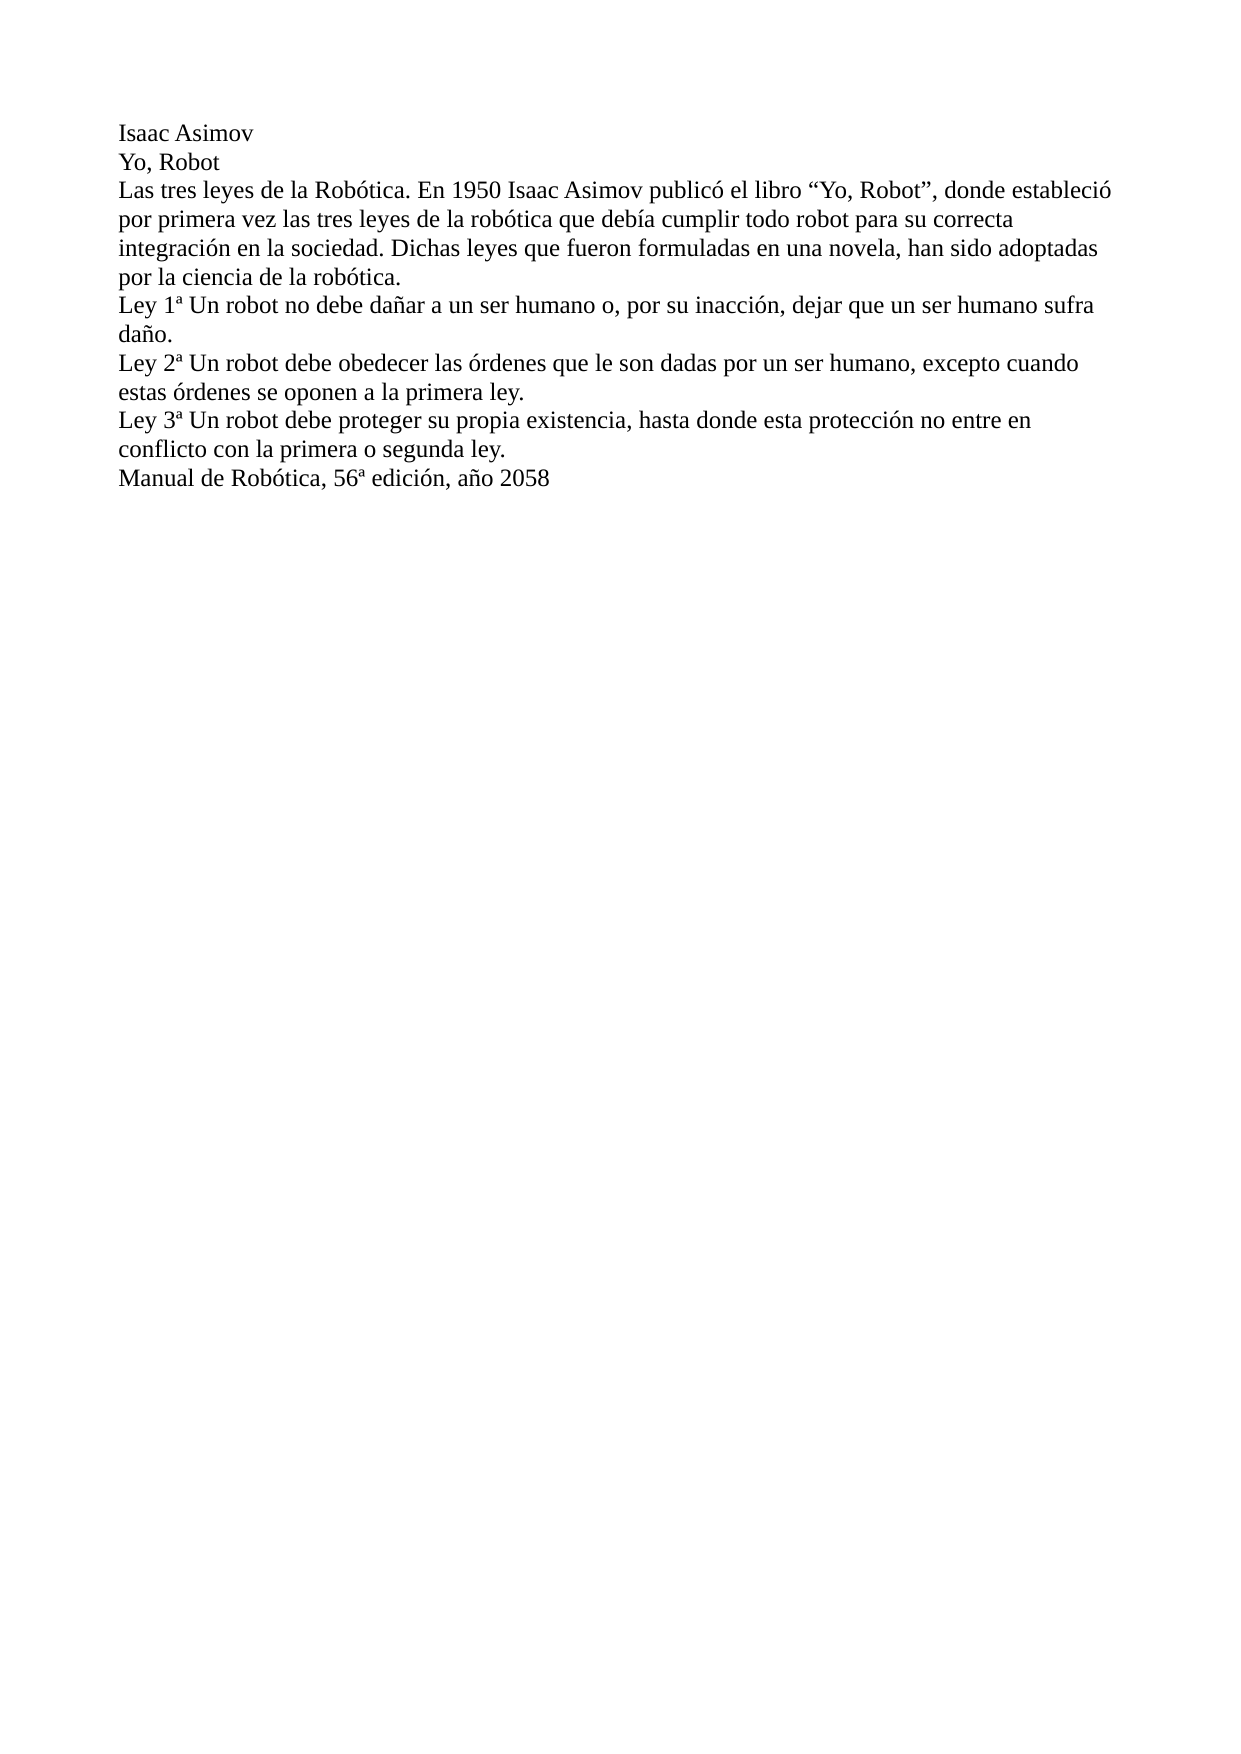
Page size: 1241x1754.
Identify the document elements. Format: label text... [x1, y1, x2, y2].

text Ley 1ª Un robot no debe dañar a un ser humano o, por su inacción, dejar que un ser humano sufra daño. [118, 291, 1122, 348]
text Yo, Robot [118, 147, 1122, 176]
text Isaac Asimov [118, 118, 1122, 147]
text Ley 3ª Un robot debe proteger su propia existencia, hasta donde esta protección no entre en conflicto con la primera o segunda ley. [118, 406, 1122, 463]
text Las tres leyes de la Robótica. En 1950 Isaac Asimov publicó el libro “Yo, Robot”, donde estableció por primera vez las tres leyes de la robótica que debía cumplir todo robot para su correcta integración en la sociedad. Dichas leyes que fueron formuladas en una novela, han sido adoptadas por la ciencia de la robótica. [118, 176, 1122, 291]
text Ley 2ª Un robot debe obedecer las órdenes que le son dadas por un ser humano, excepto cuando estas órdenes se oponen a la primera ley. [118, 348, 1122, 406]
text Manual de Robótica, 56ª edición, año 2058 [118, 463, 1122, 492]
